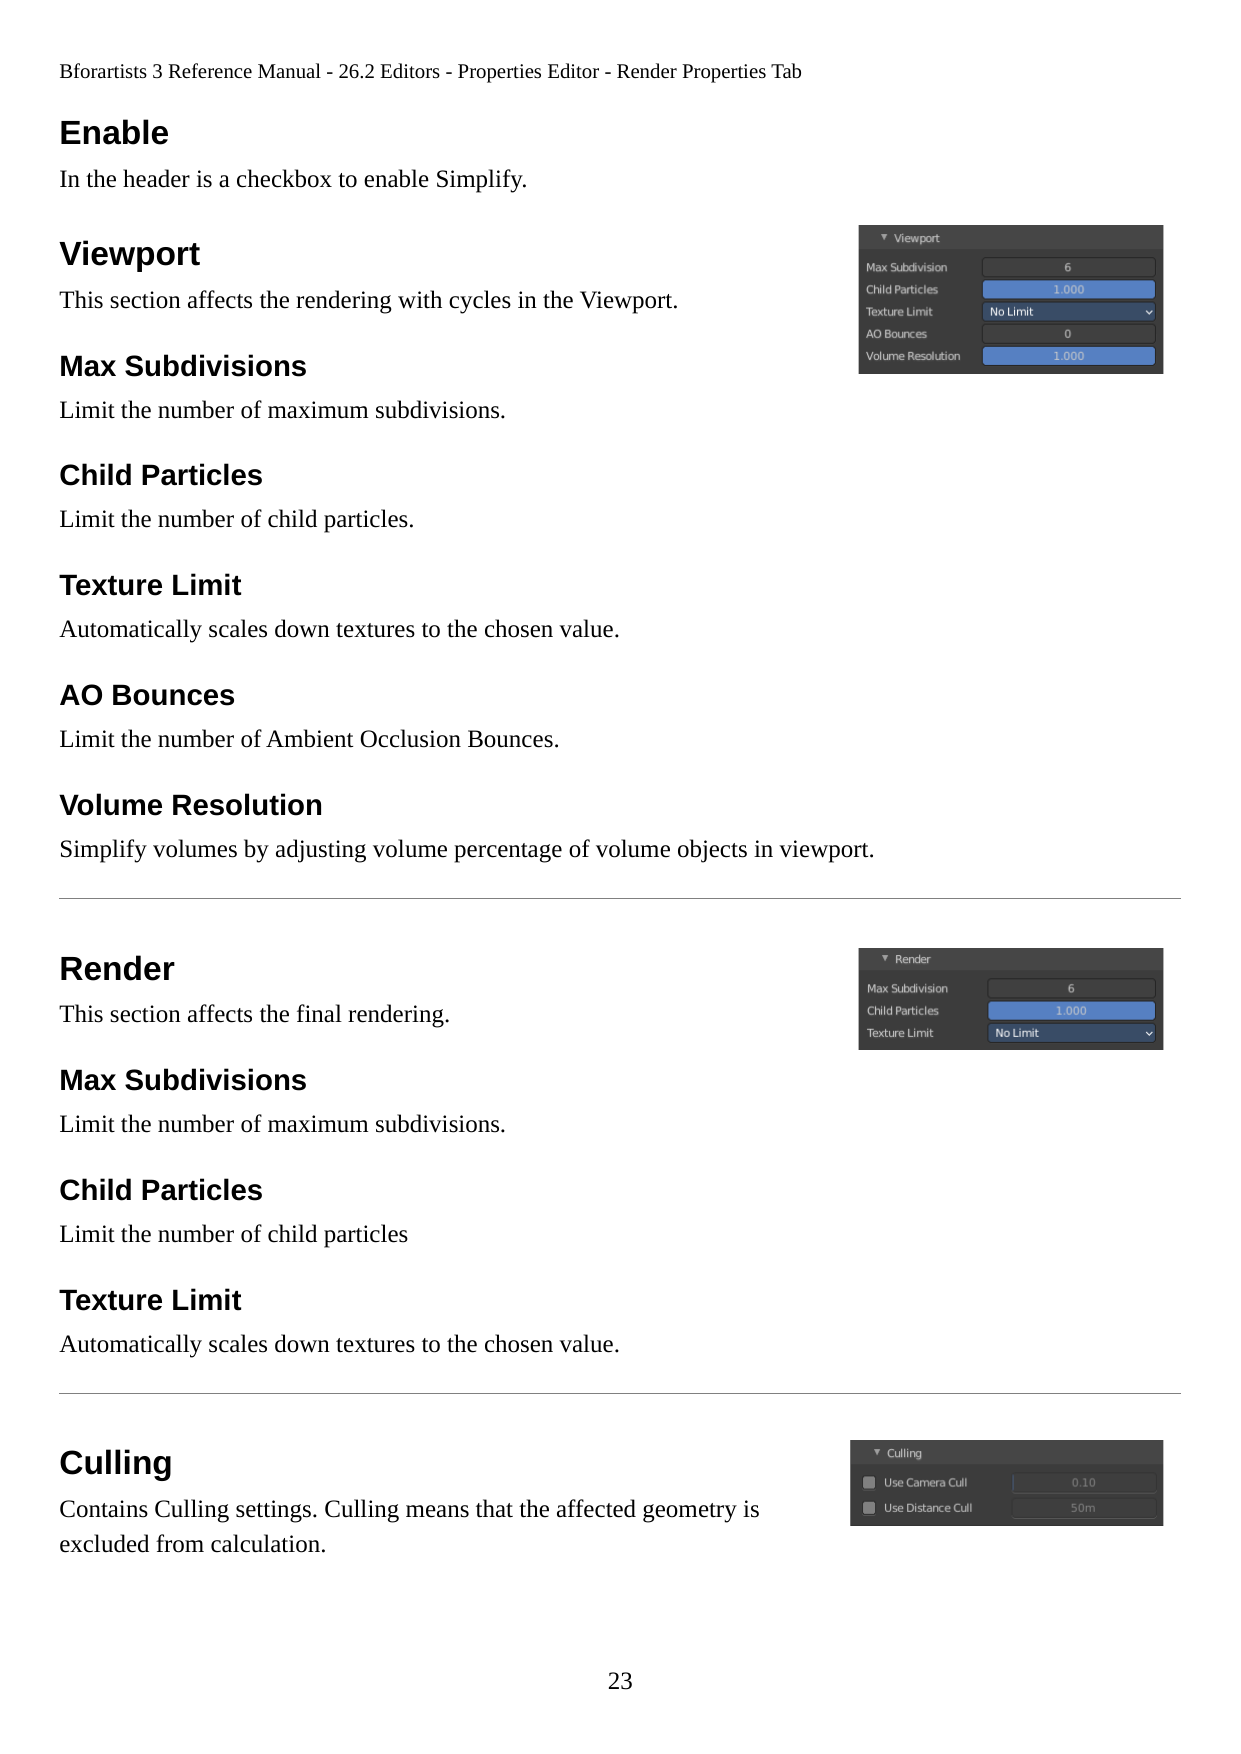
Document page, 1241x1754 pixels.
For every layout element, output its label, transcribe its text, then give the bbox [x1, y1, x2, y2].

subtitle Child Particles [59, 1173, 1181, 1207]
text Simplify volumes by adjusting volume percentage of volume objects in viewport. [59, 834, 1181, 863]
subtitle Texture Limit [59, 1283, 1181, 1317]
subtitle Viewport [59, 234, 858, 272]
text Limit the number of Ambient Occlusion Bounces. [59, 724, 1181, 753]
subtitle Max Subdivisions [59, 1063, 1181, 1097]
text Automatically scales down textures to the chosen value. [59, 1329, 1181, 1358]
text Limit the number of child particles [59, 1219, 1181, 1248]
subtitle Render [59, 948, 858, 987]
picture [858, 948, 1164, 1050]
subtitle [1164, 948, 1181, 987]
text This section affects the rendering with cycles in the Viewport. [59, 285, 858, 313]
subtitle Child Particles [59, 458, 1181, 492]
subtitle Max Subdivisions [59, 348, 1181, 382]
subtitle AO Bounces [59, 678, 1181, 712]
subtitle Volume Resolution [59, 788, 1181, 822]
subtitle Culling [59, 1443, 850, 1482]
picture [858, 225, 1164, 374]
text Automatically scales down textures to the chosen value. [59, 614, 1181, 643]
text Limit the number of child particles. [59, 504, 1181, 533]
picture [850, 1440, 1164, 1526]
subtitle [1164, 1443, 1181, 1482]
text Contains Culling settings. Culling means that the affected geometry is excluded from calculation. [59, 1494, 1181, 1558]
text This section affects the final rendering. [59, 999, 858, 1028]
text In the header is a checkbox to enable Simplify. [59, 164, 1181, 192]
subtitle [1164, 234, 1181, 272]
subtitle Texture Limit [59, 568, 1181, 602]
text Limit the number of maximum subdivisions. [59, 395, 1181, 423]
text Limit the number of maximum subdivisions. [59, 1109, 1181, 1138]
subtitle Enable [59, 113, 1181, 151]
